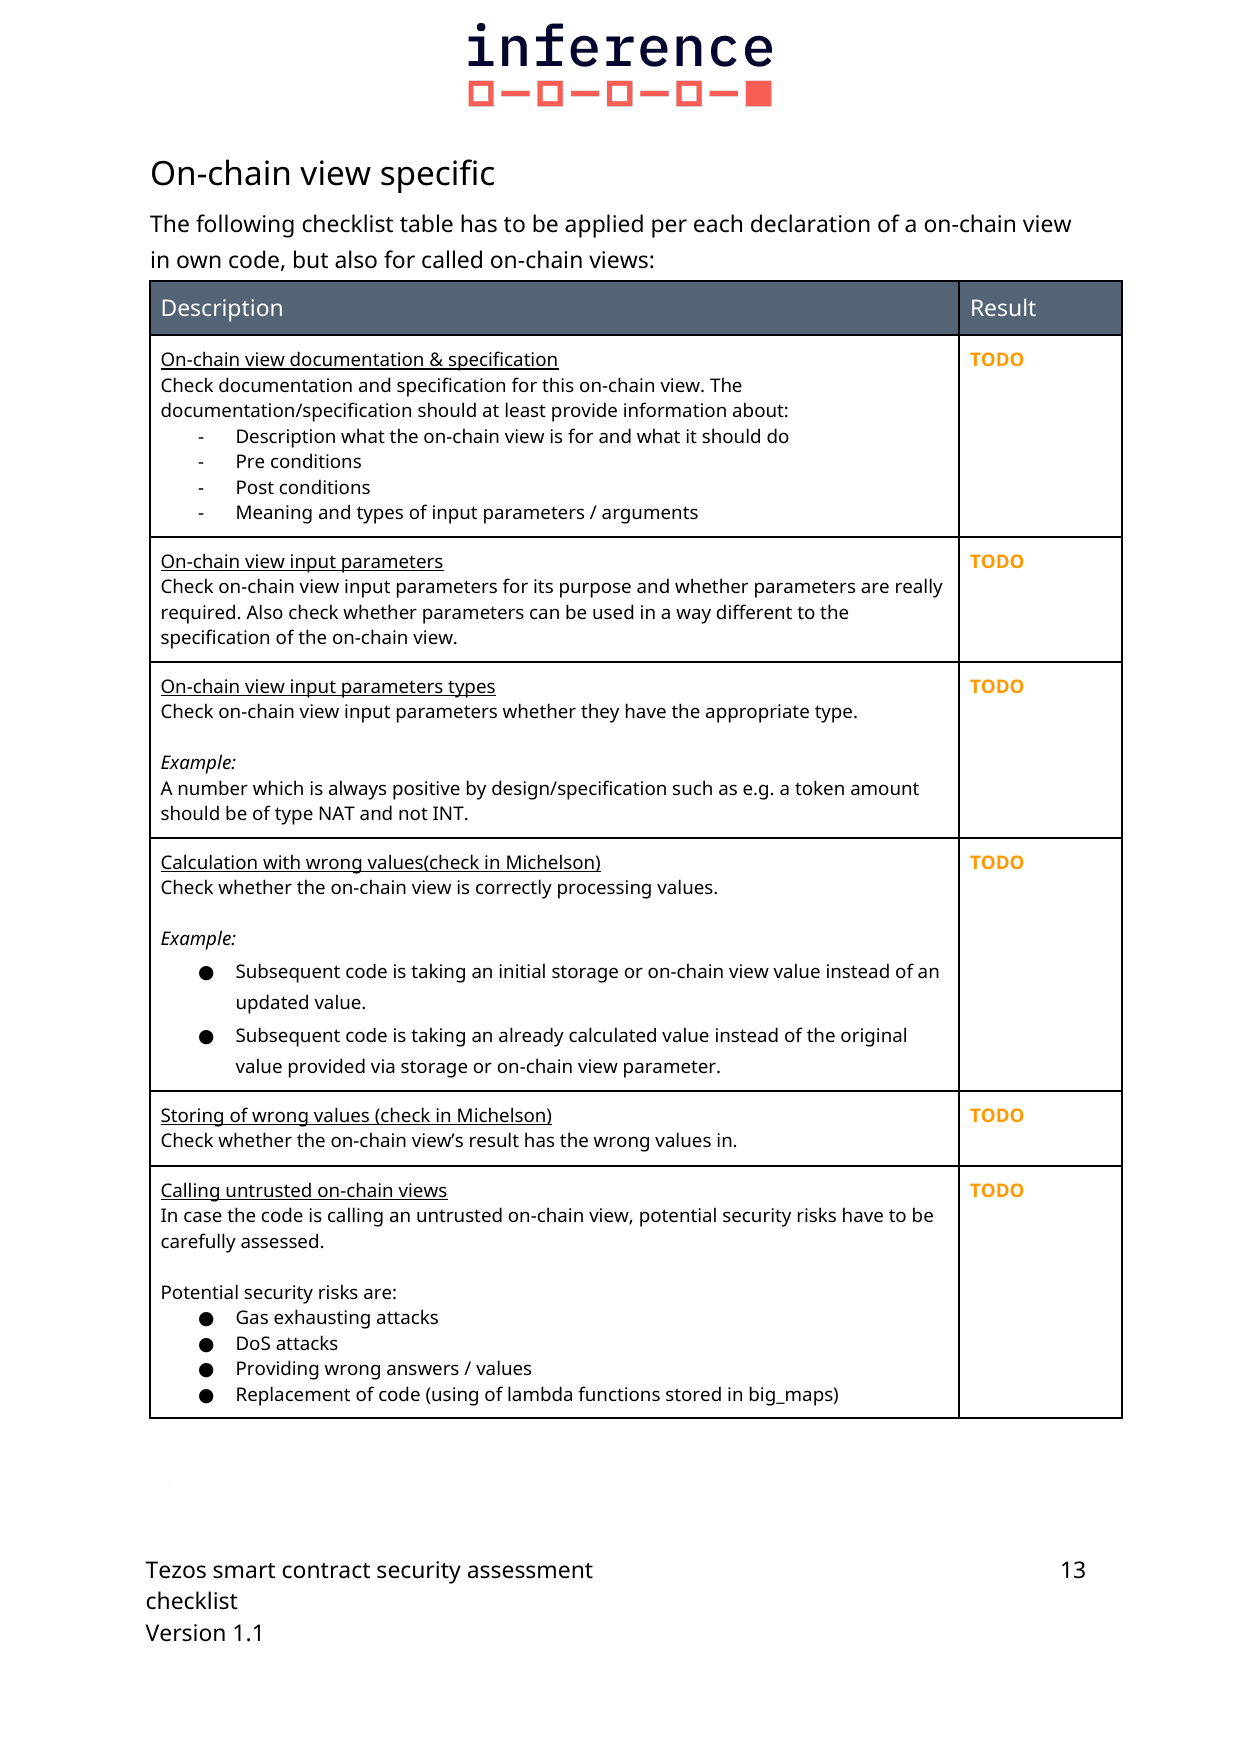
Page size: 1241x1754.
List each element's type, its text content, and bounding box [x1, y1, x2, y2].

table_cell Storing of wrong values (check in Michelson) Check whether the on-chain view’s result has the wrong values in. [151, 1092, 958, 1164]
table_header Description [151, 282, 958, 334]
table_header Result [960, 282, 1121, 334]
text The following checklist table has to be applied per each declaration of a on-chain view in own code, but also for called on-chain views: [150, 208, 1090, 275]
table_cell TODO [960, 1167, 1121, 1417]
table_cell Calculation with wrong values(check in Michelson) Check whether the on-chain view is correctly processing values. Example: Subsequent code is taking an initial storage or on-chain view value instead of an updated value. Subsequent code is taking an already calculated value instead of the original value provided via storage or on-chain view parameter. [151, 839, 958, 1089]
table_cell On-chain view input parameters types Check on-chain view input parameters whether they have the appropriate type. Example: A number which is always positive by design/specification such as e.g. a token amount should be of type NAT and not INT. [151, 663, 958, 837]
picture [468, 23, 772, 108]
table_cell On-chain view input parameters Check on-chain view input parameters for its purpose and whether parameters are really required. Also check whether parameters can be used in a way different to the specification of the on-chain view. [151, 538, 958, 661]
table_cell On-chain view documentation & specification Check documentation and specification for this on-chain view. The documentation/specification should at least provide information about: Description what the on-chain view is for and what it should do Pre conditions Post conditions Meaning and types of input parameters / arguments [151, 336, 958, 536]
table_cell TODO [960, 839, 1121, 1089]
table_cell TODO [960, 336, 1121, 536]
table_cell TODO [960, 538, 1121, 661]
table_cell TODO [960, 663, 1121, 837]
table_cell Calling untrusted on-chain views In case the code is calling an untrusted on-chain view, potential security risks have to be carefully assessed. Potential security risks are: Gas exhausting attacks DoS attacks Providing wrong answers / values Replacement of code (using of lambda functions stored in big_maps) [151, 1167, 958, 1417]
table_cell TODO [960, 1092, 1121, 1164]
subtitle On-chain view specific [150, 150, 1090, 195]
